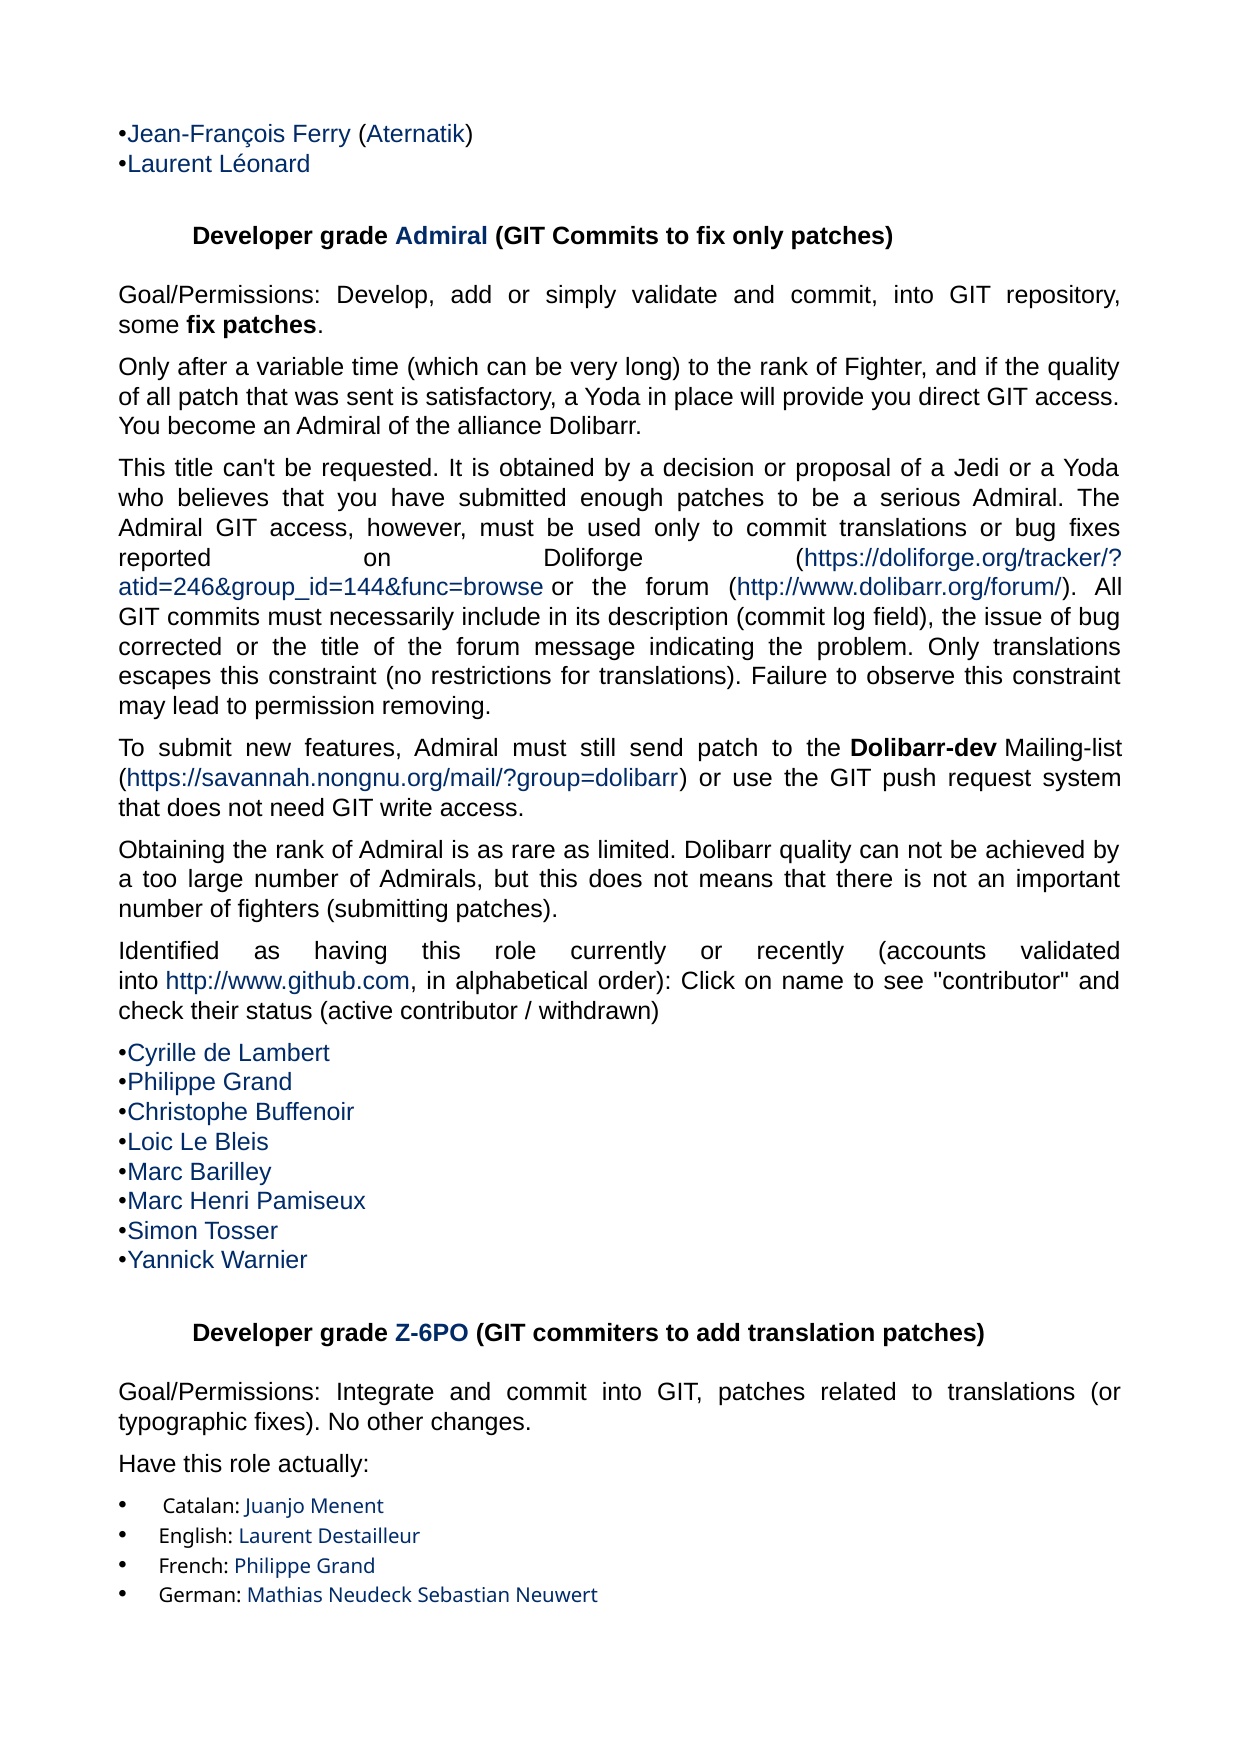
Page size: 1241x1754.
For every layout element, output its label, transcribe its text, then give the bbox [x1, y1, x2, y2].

list Jean-François Ferry (Aternatik) [118, 118, 1122, 148]
list Marc Barilley [118, 1156, 1122, 1185]
subtitle Developer grade Admiral (GIT Commits to fix only patches) [192, 220, 1122, 249]
list Christophe Buffenoir [118, 1096, 1122, 1126]
subtitle Developer grade Z-6PO (GIT commiters to add translation patches) [192, 1317, 1122, 1346]
text Obtaining the rank of Admiral is as rare as limited. Dolibarr quality can not be achieved by a too large number of Admirals, but this does not means that there is not an important number of fighters (submitting patches). [118, 834, 1122, 923]
text Have this role actually: [118, 1448, 1122, 1477]
list Cyrille de Lambert [118, 1037, 1122, 1067]
list German: Mathias Neudeck Sebastian Neuwert [118, 1579, 1122, 1609]
text Goal/Permissions: Develop, add or simply validate and commit, into GIT repository, some fix patches. [118, 279, 1122, 338]
text To submit new features, Admiral must still send patch to the Dolibarr-dev Mailing-list (https://savannah.nongnu.org/mail/?group=dolibarr) or use the GIT push request system that does not need GIT write access. [118, 732, 1122, 821]
text Only after a variable time (which can be very long) to the rank of Fighter, and if the quality of all patch that was sent is satisfactory, a Yoda in place will provide you direct GIT access. You become an Admiral of the alliance Dolibarr. [118, 351, 1122, 440]
list Simon Tosser [118, 1215, 1122, 1245]
list Yannick Warnier [118, 1245, 1122, 1274]
list Marc Henri Pamiseux [118, 1185, 1122, 1215]
list Laurent Léonard [118, 148, 1122, 177]
list Loic Le Bleis [118, 1126, 1122, 1156]
text This title can't be requested. It is obtained by a decision or proposal of a Jedi or a Yoda who believes that you have submitted enough patches to be a serious Admiral. The Admiral GIT access, however, must be used only to commit translations or bug fixes reported on Doliforge (https://doliforge.org/tracker/?atid=246&group_id=144&func=browse or the forum (http://www.dolibarr.org/forum/). All GIT commits must necessarily include in its description (commit log field), the issue of bug corrected or the title of the forum message indicating the problem. Only translations escapes this constraint (no restrictions for translations). Failure to observe this constraint may lead to permission removing. [118, 452, 1122, 720]
list Philippe Grand [118, 1067, 1122, 1096]
text Goal/Permissions: Integrate and commit into GIT, patches related to translations (or typographic fixes). No other changes. [118, 1376, 1122, 1435]
list Catalan: Juanjo Menent [118, 1490, 1122, 1520]
list French: Philippe Grand [118, 1549, 1122, 1579]
text Identified as having this role currently or recently (accounts validated into http://www.github.com, in alphabetical order): Click on name to see "contributor" and check their status (active contributor / withdrawn) [118, 935, 1122, 1024]
list English: Laurent Destailleur [118, 1520, 1122, 1549]
